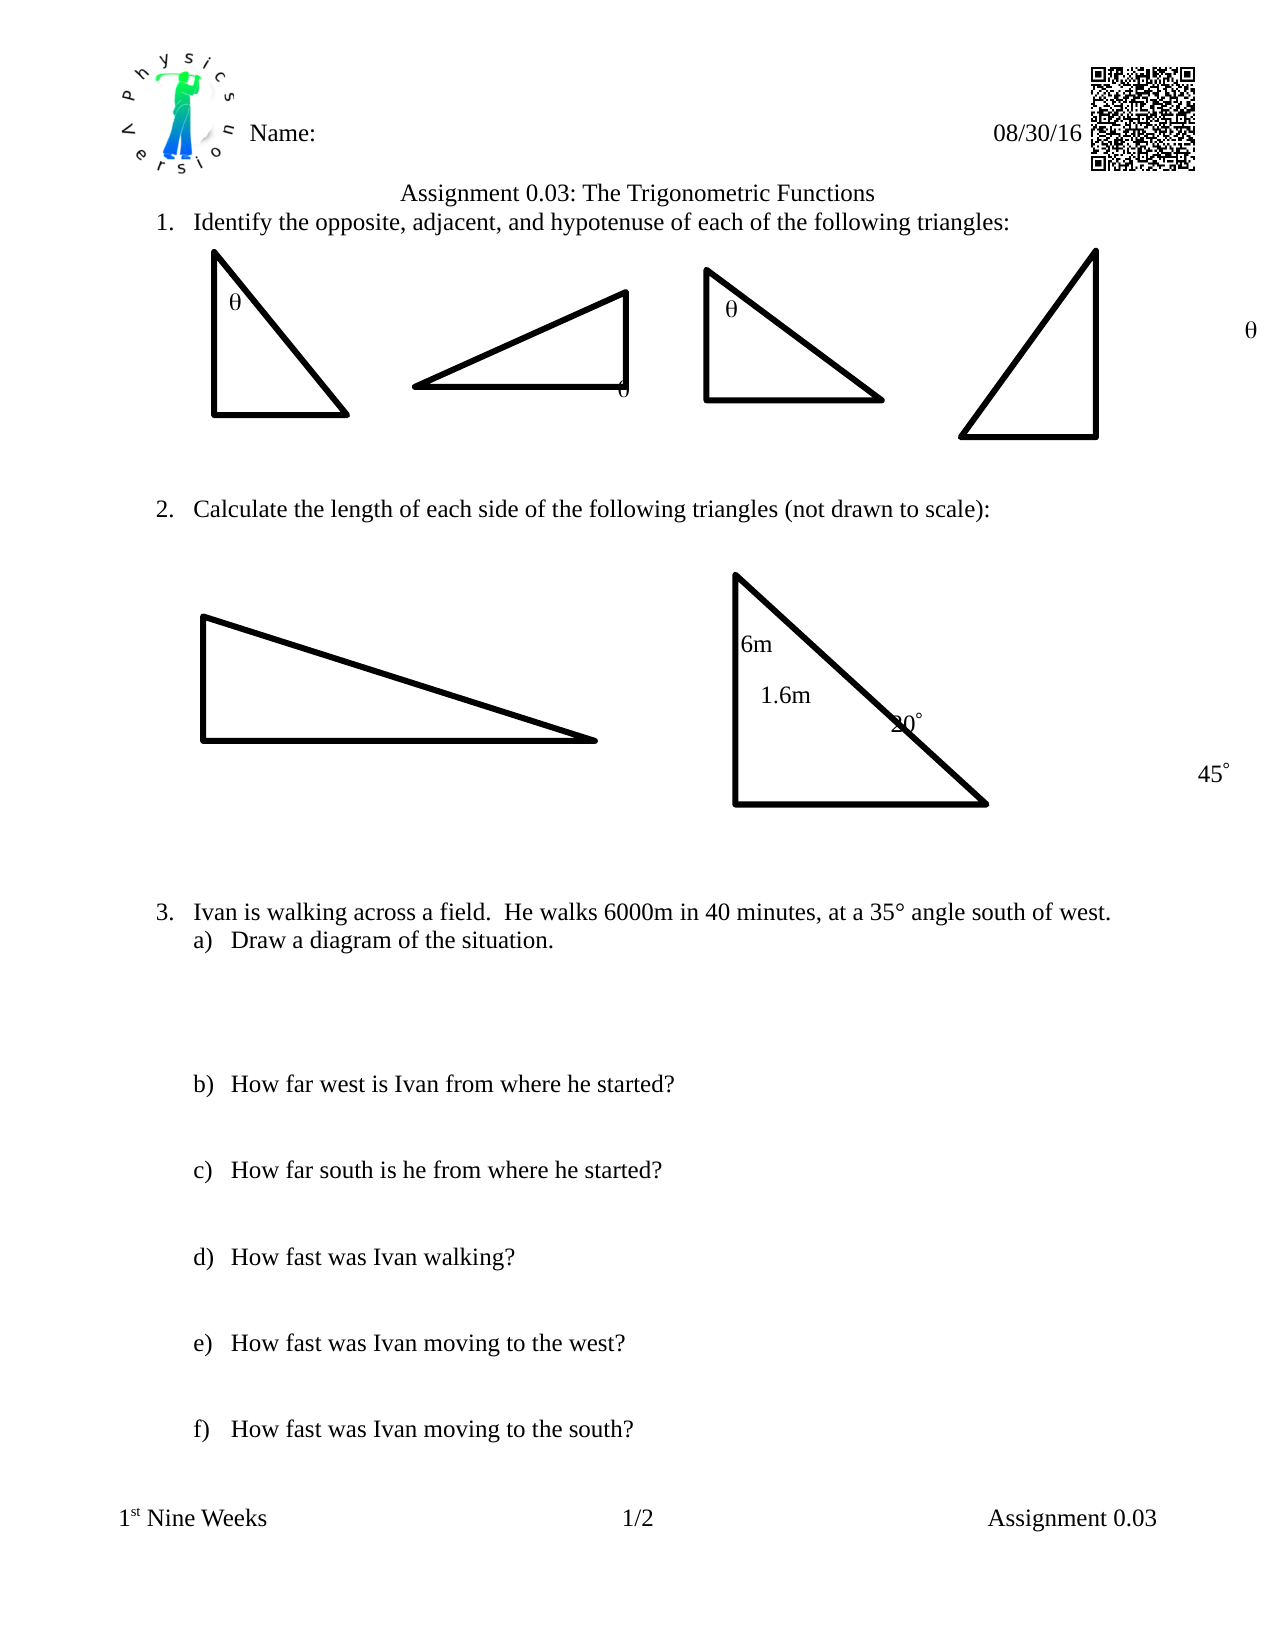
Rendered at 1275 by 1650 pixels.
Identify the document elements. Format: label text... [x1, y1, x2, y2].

list Calculate the length of each side of the following triangles (not drawn to scale): [156, 494, 1157, 523]
text Assignment 0.03: The Trigonometric Functions [118, 176, 1157, 207]
list How fast was Ivan walking? [193, 1242, 1157, 1271]
list Draw a diagram of the situation. [193, 926, 1157, 954]
picture [1082, 58, 1203, 179]
list How fast was Ivan moving to the west? [193, 1328, 1157, 1357]
list How far west is Ivan from where he started? [193, 1069, 1157, 1098]
list Identify the opposite, adjacent, and hypotenuse of each of the following triangles: [156, 207, 1157, 236]
list How far south is he from where he started? [193, 1156, 1157, 1184]
list How fast was Ivan moving to the south? [193, 1414, 1157, 1443]
picture [121, 53, 235, 174]
list Ivan is walking across a field. He walks 6000m in 40 minutes, at a 35° angle south of west. [156, 897, 1157, 926]
